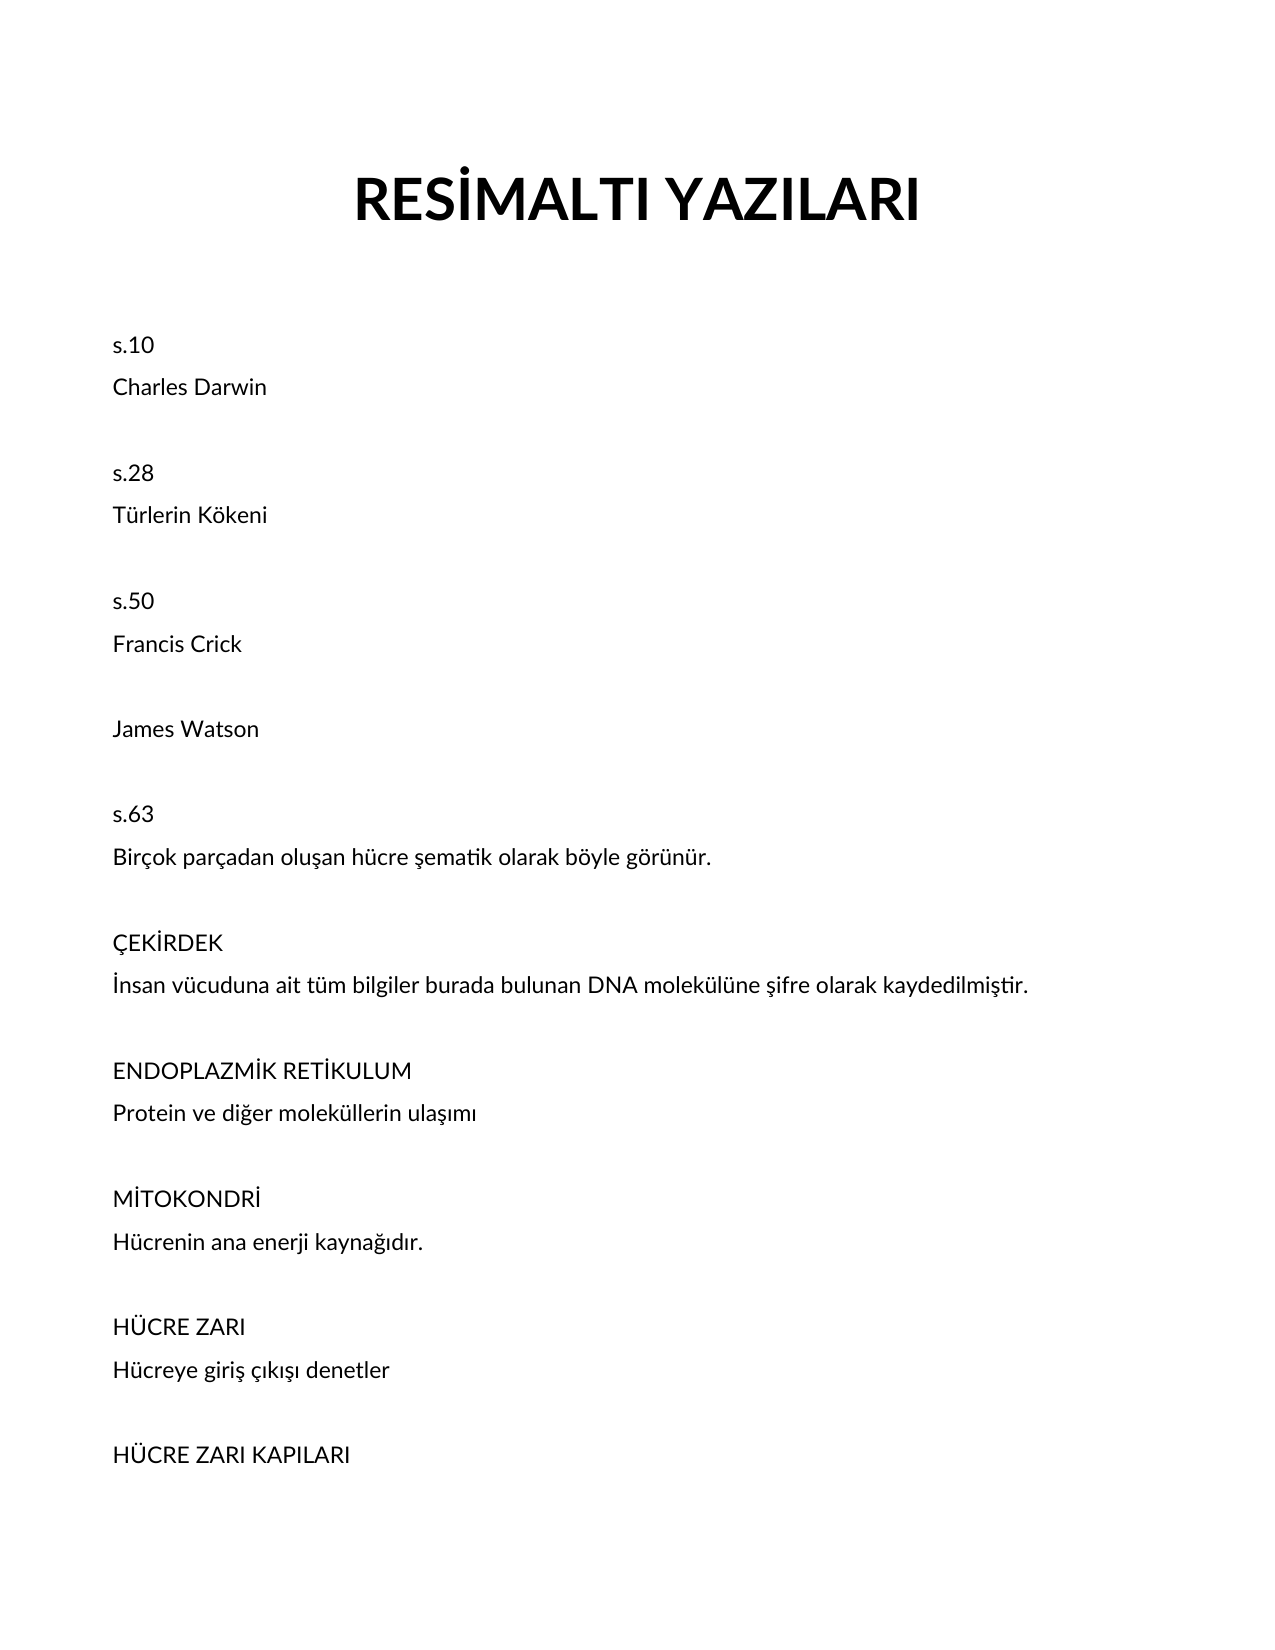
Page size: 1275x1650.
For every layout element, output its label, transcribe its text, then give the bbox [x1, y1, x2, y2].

text Birçok parçadan oluşan hücre şematik olarak böyle görünür. [75, 843, 1200, 870]
text Francis Crick [75, 629, 1200, 657]
text HÜCRE ZARI [75, 1313, 1200, 1340]
text ÇEKİRDEK [75, 928, 1200, 956]
subtitle RESİMALTI YAZILARI [75, 162, 1200, 232]
text ENDOPLAZMİK RETİKULUM [75, 1056, 1200, 1084]
text s.63 [75, 800, 1200, 828]
text Hücreye giriş çıkışı denetler [75, 1355, 1200, 1383]
text s.10 [75, 330, 1200, 358]
text s.28 [75, 458, 1200, 486]
text Charles Darwin [75, 373, 1200, 401]
text İnsan vücuduna ait tüm bilgiler burada bulunan DNA molekülüne şifre olarak kaydedilmiştir. [75, 971, 1200, 998]
text James Watson [75, 715, 1200, 742]
text s.50 [75, 587, 1200, 614]
text Protein ve diğer moleküllerin ulaşımı [75, 1099, 1200, 1127]
text MİTOKONDRİ [75, 1184, 1200, 1212]
text Türlerin Kökeni [75, 501, 1200, 529]
text Hücrenin ana enerji kaynağıdır. [75, 1227, 1200, 1255]
text HÜCRE ZARI KAPILARI [75, 1441, 1200, 1468]
